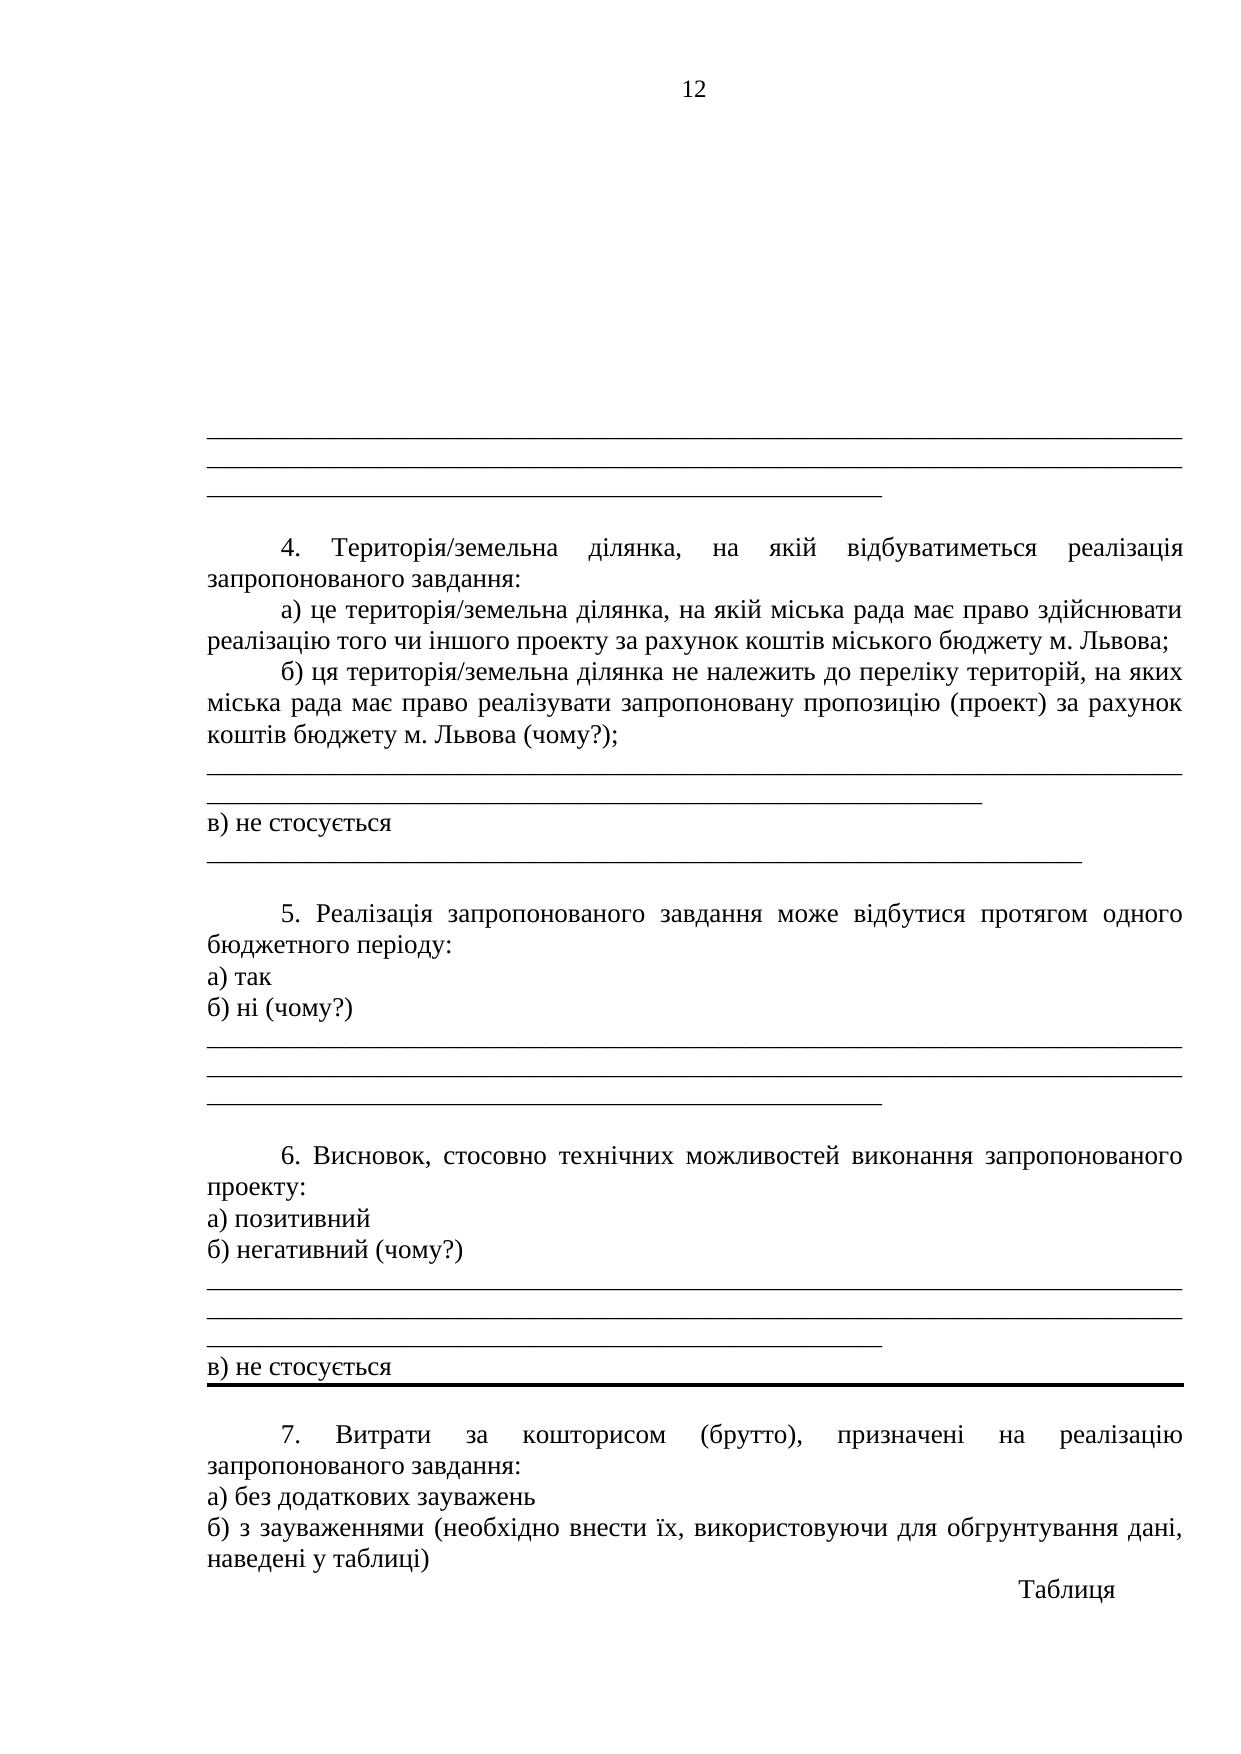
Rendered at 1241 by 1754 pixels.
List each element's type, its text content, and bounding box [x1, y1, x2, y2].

text ______________________________________________________________________ [207, 837, 1184, 866]
text б) ця територія/земельна ділянка не належить до переліку територій, на яких міська рада має право реалізувати запропоновану пропозицію (проект) за рахунок коштів бюджету м. Львова (чому?); [207, 655, 1184, 749]
text б) ні (чому?) [207, 991, 1184, 1022]
text 4. Територія/земельна ділянка, на якій відбуватиметься реалізація запропонованого завдання: [207, 531, 1184, 593]
text а) позитивний [207, 1202, 1184, 1233]
text а) так [207, 960, 1184, 991]
text б) з зауваженнями (необхідно внести їх, використовуючи для обгрунтування дані, наведені у таблиці) [207, 1511, 1184, 1573]
text Таблиця [207, 1573, 1213, 1604]
text а) без додаткових зауважень [207, 1480, 1184, 1511]
text ____________________________________________________________________________________________________________________________________________ [207, 749, 1184, 806]
text в) не стосується [207, 806, 1184, 837]
text 6. Висновок, стосовно технічних можливостей виконання запропонованого проекту: [207, 1139, 1184, 1202]
text в) не стосується [207, 1350, 1184, 1383]
text __________________________________________________________________________________________________________________________________________________________________________________________________________________ [207, 1264, 1184, 1350]
text __________________________________________________________________________________________________________________________________________________________________________________________________________________ [207, 413, 1184, 500]
text б) негативний (чому?) [207, 1233, 1184, 1264]
text __________________________________________________________________________________________________________________________________________________________________________________________________________________ [207, 1022, 1184, 1108]
text 5. Реалізація запропонованого завдання може відбутися протягом одного бюджетного періоду: [207, 897, 1184, 960]
text 7. Витрати за кошторисом (брутто), призначені на реалізацію запропонованого завдання: [207, 1418, 1184, 1480]
text а) це територія/земельна ділянка, на якій міська рада має право здійснювати реалізацію того чи іншого проекту за рахунок коштів міського бюджету м. Львова; [207, 593, 1184, 655]
